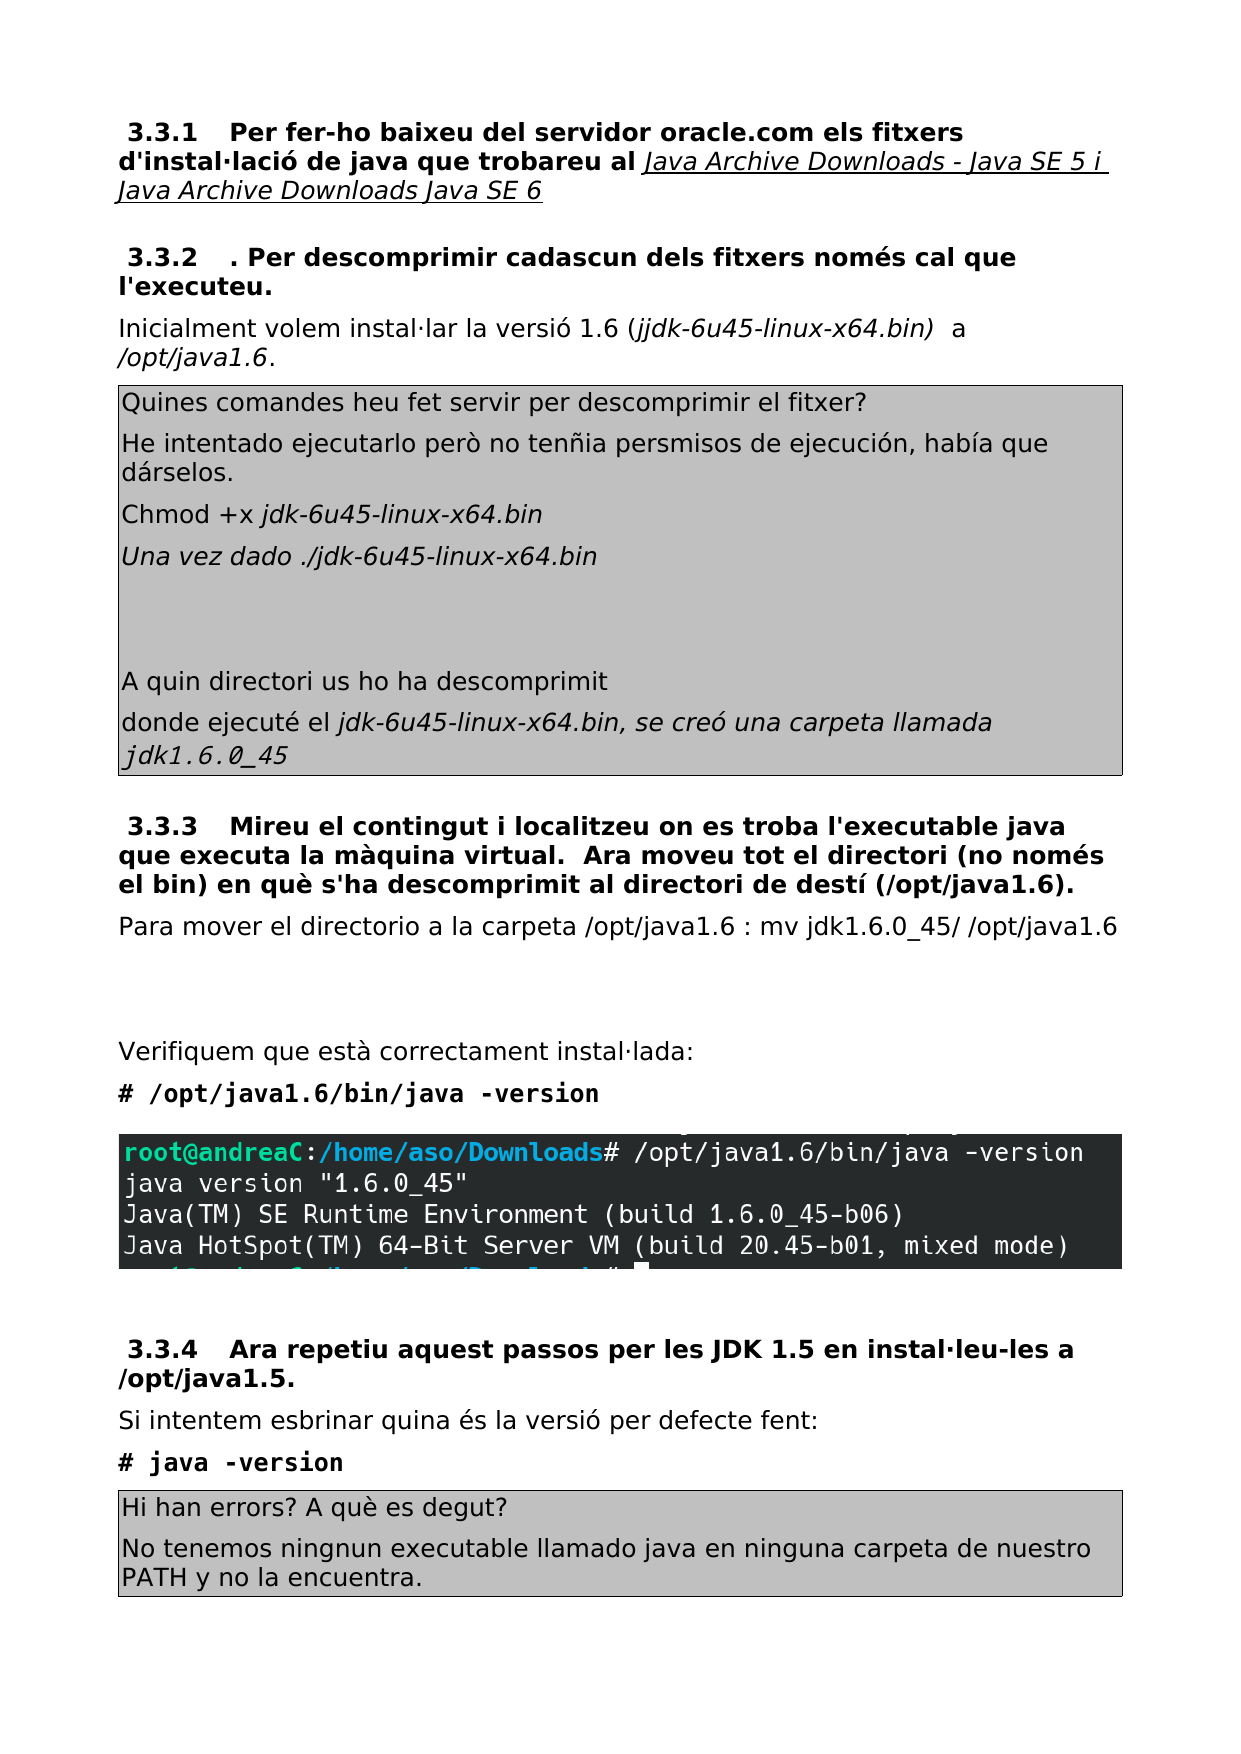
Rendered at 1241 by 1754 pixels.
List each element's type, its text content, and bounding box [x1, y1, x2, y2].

text Verifiquem que està correctament instal·lada: [118, 1037, 1122, 1067]
subtitle Ara repetiu aquest passos per les JDK 1.5 en instal·leu-les a /opt/java1.5. [118, 1336, 1122, 1394]
text Chmod +x jdk-6u45-linux-x64.bin [119, 497, 1122, 529]
text # /opt/java1.6/bin/java -version [118, 1079, 1122, 1108]
text Hi han errors? A què es degut? [119, 1491, 1122, 1522]
text Quines comandes heu fet servir per descomprimir el fitxer? [119, 386, 1122, 417]
text Inicialment volem instal·lar la versió 1.6 (jjdk-6u45-linux-x64.bin) a /opt/java1.6. [118, 314, 1122, 372]
text Si intentem esbrinar quina és la versió per defecte fent: [118, 1406, 1122, 1436]
text No tenemos ningnun executable llamado java en ninguna carpeta de nuestro PATH y no la encuentra. [119, 1531, 1122, 1596]
subtitle Mireu el contingut i localitzeu on es troba l'executable java que executa la màquina virtual. Ara moveu tot el directori (no només el bin) en què s'ha descomprimit al directori de destí (/opt/java1.6). [118, 812, 1122, 900]
text He intentado ejecutarlo però no tenñia persmisos de ejecución, había que dárselos. [119, 426, 1122, 488]
subtitle . Per descomprimir cadascun dels fitxers només cal que l'executeu. [118, 243, 1122, 301]
text donde ejecuté el jdk-6u45-linux-x64.bin, se creó una carpeta llamada jdk1.6.0_45 [119, 706, 1122, 775]
text Una vez dado ./jdk-6u45-linux-x64.bin [119, 539, 1122, 571]
subtitle Per fer-ho baixeu del servidor oracle.com els fitxers d'instal·lació de java que trobareu al Java Archive Downloads - Java SE 5 i Java Archive Downloads Java SE 6 [118, 118, 1122, 206]
text Para mover el directorio a la carpeta /opt/java1.6 : mv jdk1.6.0_45/ /opt/java1.6 [118, 912, 1122, 942]
text A quin directori us ho ha descomprimit [119, 664, 1122, 696]
text # java -version [118, 1448, 1122, 1477]
picture [118, 1134, 1122, 1269]
